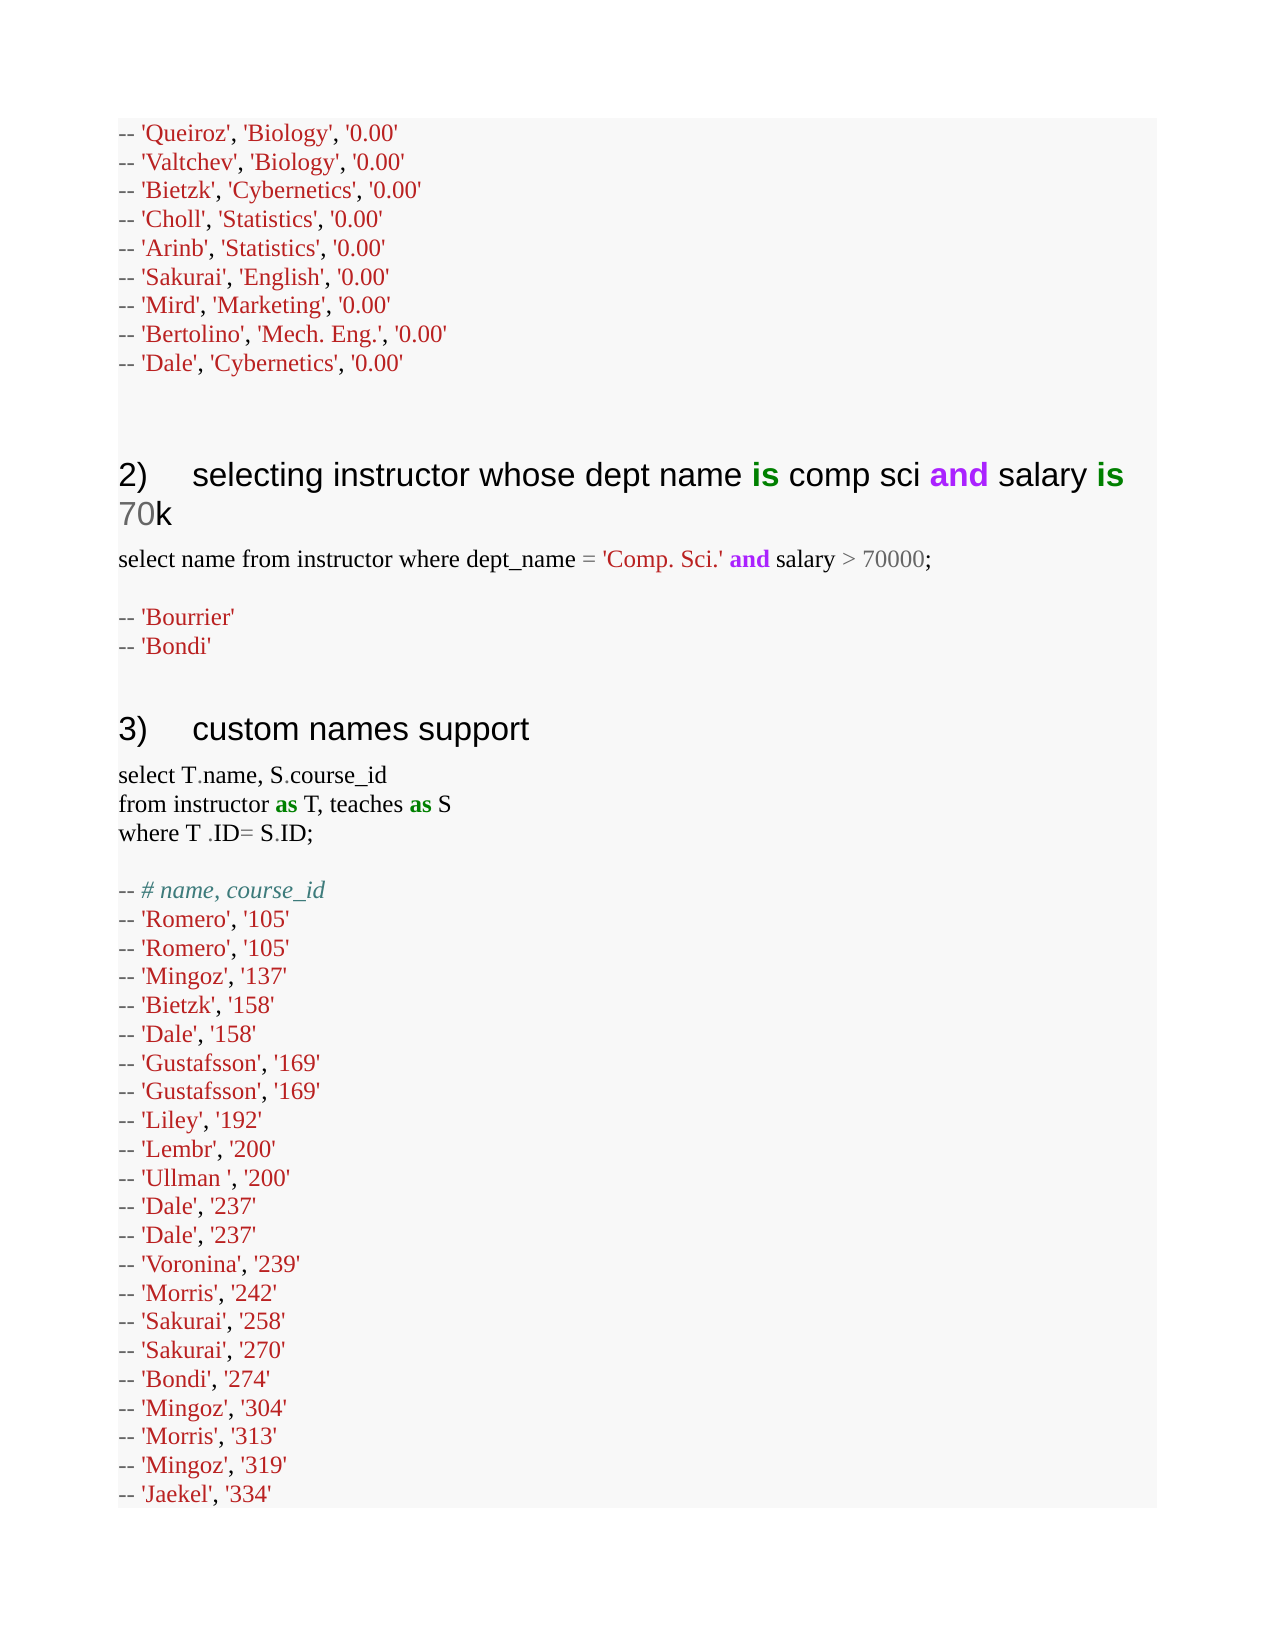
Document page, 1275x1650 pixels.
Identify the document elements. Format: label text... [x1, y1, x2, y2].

text -- 'Gustafsson', '169' [118, 1048, 1157, 1076]
text -- # name, course_id [118, 875, 1157, 904]
text -- 'Mird', 'Marketing', '0.00' [118, 291, 1157, 319]
text -- 'Mingoz', '304' [118, 1393, 1157, 1421]
text -- 'Jaekel', '334' [118, 1479, 1157, 1508]
text -- 'Dale', '237' [118, 1220, 1157, 1249]
text -- 'Queiroz', 'Biology', '0.00' [118, 118, 1157, 147]
text -- 'Liley', '192' [118, 1105, 1157, 1134]
text -- 'Morris', '242' [118, 1278, 1157, 1306]
text from instructor as T, teaches as S [118, 789, 1157, 818]
text -- 'Bertolino', 'Mech. Eng.', '0.00' [118, 319, 1157, 348]
text -- 'Choll', 'Statistics', '0.00' [118, 204, 1157, 233]
text -- 'Sakurai', '258' [118, 1306, 1157, 1335]
text -- 'Mingoz', '137' [118, 961, 1157, 990]
text -- 'Lembr', '200' [118, 1134, 1157, 1163]
text where T .ID= S.ID; [118, 818, 1157, 846]
text -- 'Romero', '105' [118, 933, 1157, 961]
text -- 'Sakurai', 'English', '0.00' [118, 262, 1157, 291]
text -- 'Sakurai', '270' [118, 1335, 1157, 1364]
text -- 'Morris', '313' [118, 1421, 1157, 1450]
text -- 'Gustafsson', '169' [118, 1076, 1157, 1105]
subtitle selecting instructor whose dept name is comp sci and salary is 70k [118, 455, 1157, 532]
text -- 'Bietzk', '158' [118, 990, 1157, 1019]
text -- 'Bietzk', 'Cybernetics', '0.00' [118, 176, 1157, 204]
text -- 'Dale', '158' [118, 1019, 1157, 1048]
text -- 'Romero', '105' [118, 904, 1157, 933]
text select T.name, S.course_id [118, 760, 1157, 789]
subtitle custom names support [118, 709, 1157, 748]
text -- 'Ullman ', '200' [118, 1163, 1157, 1191]
text -- 'Voronina', '239' [118, 1249, 1157, 1278]
text -- 'Dale', 'Cybernetics', '0.00' [118, 348, 1157, 377]
text -- 'Bondi' [118, 631, 1157, 659]
text -- 'Arinb', 'Statistics', '0.00' [118, 233, 1157, 262]
text -- 'Bourrier' [118, 602, 1157, 631]
text -- 'Valtchev', 'Biology', '0.00' [118, 147, 1157, 176]
text select name from instructor where dept_name = 'Comp. Sci.' and salary > 70000; [118, 544, 1157, 573]
text -- 'Dale', '237' [118, 1191, 1157, 1220]
text -- 'Mingoz', '319' [118, 1450, 1157, 1479]
text -- 'Bondi', '274' [118, 1364, 1157, 1393]
